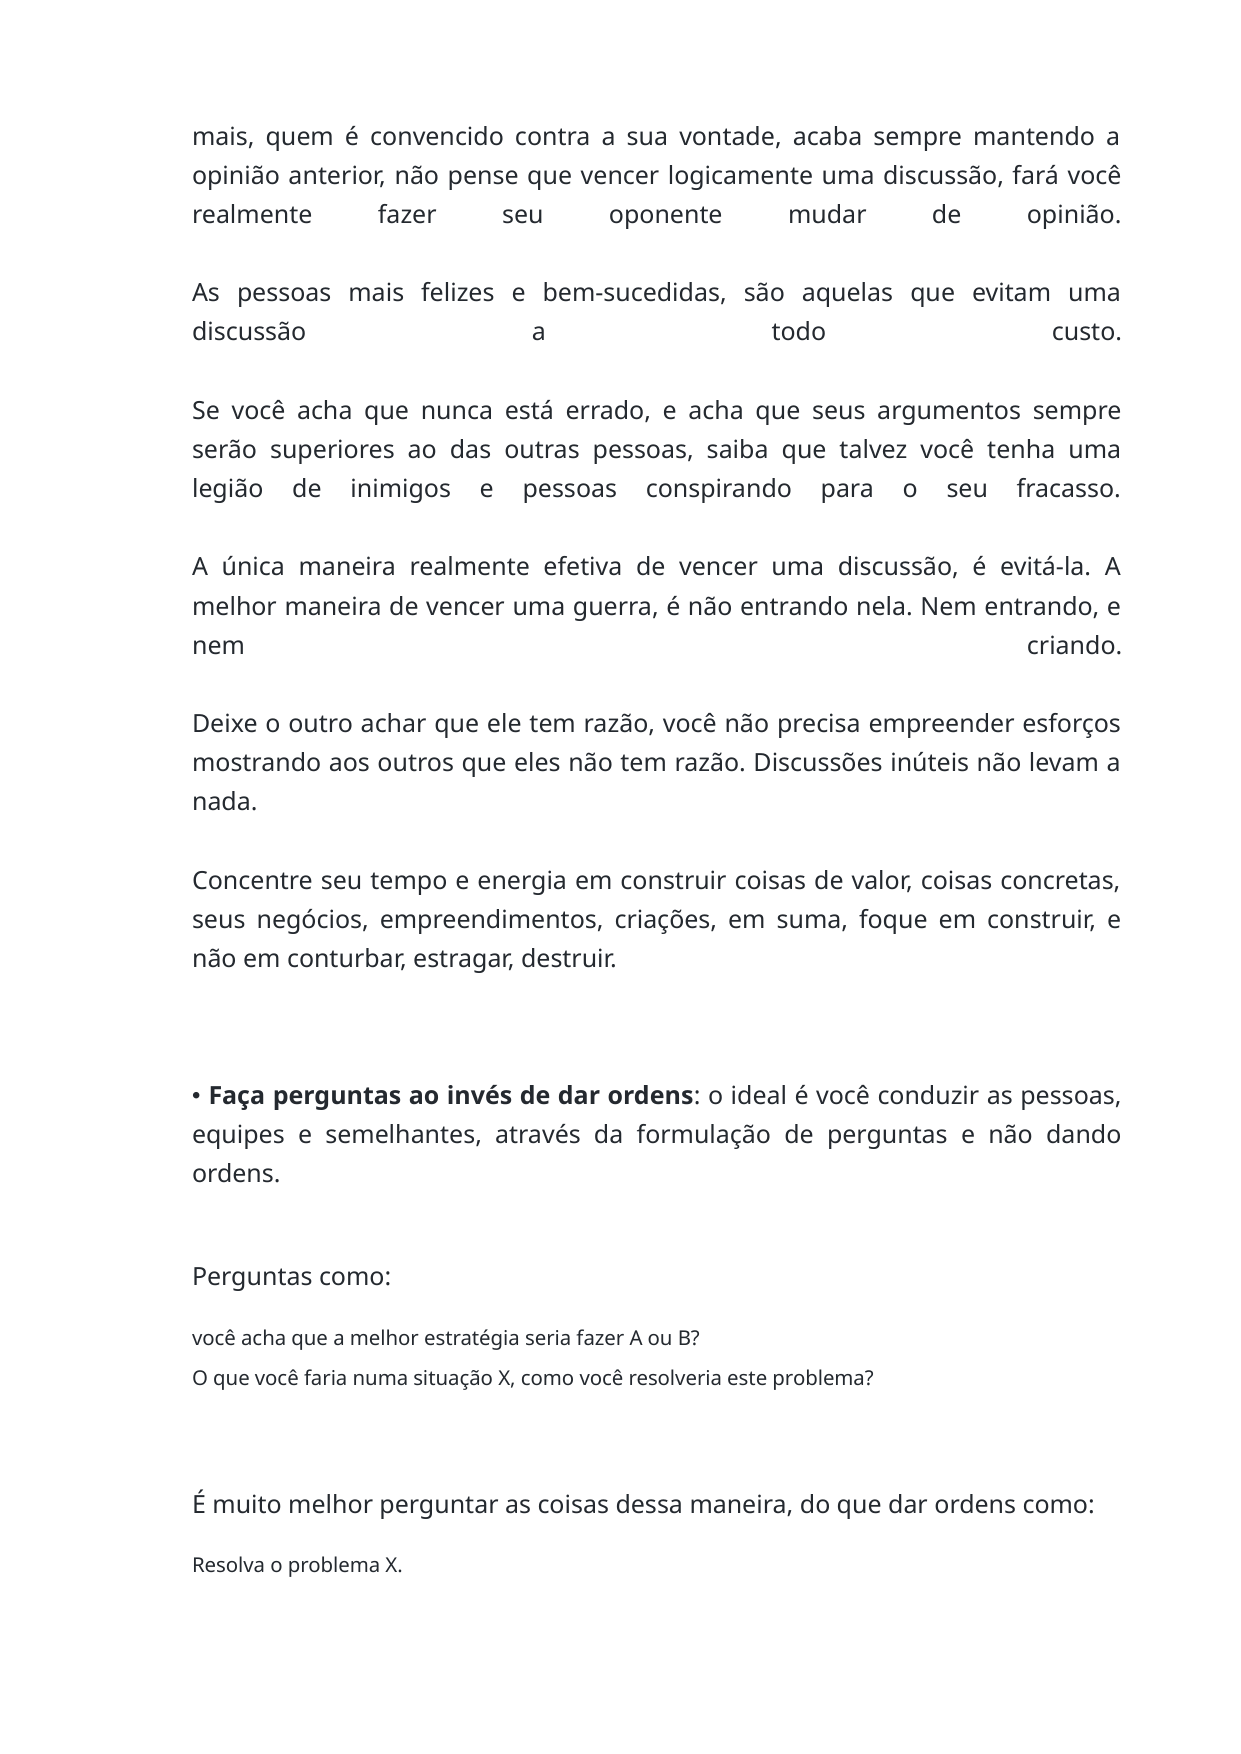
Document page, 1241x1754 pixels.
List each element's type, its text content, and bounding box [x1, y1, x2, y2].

list Resolva o problema X. [118, 1551, 1122, 1578]
list O que você faria numa situação X, como você resolveria este problema? [118, 1363, 1122, 1391]
list Perguntas como: [118, 1220, 1122, 1293]
list Faça perguntas ao invés de dar ordens: o ideal é você conduzir as pessoas, equipes e semelhantes, através da formulação de perguntas e não dando ordens. [118, 1077, 1122, 1190]
list mais, quem é convencido contra a sua vontade, acaba sempre mantendo a opinião anterior, não pense que vencer logicamente uma discussão, fará você realmente fazer seu oponente mudar de opinião. As pessoas mais felizes e bem-sucedidas, são aquelas que evitam uma discussão a todo custo. Se você acha que nunca está errado, e acha que seus argumentos sempre serão superiores ao das outras pessoas, saiba que talvez você tenha uma legião de inimigos e pessoas conspirando para o seu fracasso. A única maneira realmente efetiva de vencer uma discussão, é evitá-la. A melhor maneira de vencer uma guerra, é não entrando nela. Nem entrando, e nem criando. Deixe o outro achar que ele tem razão, você não precisa empreender esforços mostrando aos outros que eles não tem razão. Discussões inúteis não levam a nada. Concentre seu tempo e energia em construir coisas de valor, coisas concretas, seus negócios, empreendimentos, criações, em suma, foque em construir, e não em conturbar, estragar, destruir. [118, 118, 1122, 975]
list você acha que a melhor estratégia seria fazer A ou B? [118, 1323, 1122, 1351]
list É muito melhor perguntar as coisas dessa maneira, do que dar ordens como: [118, 1486, 1122, 1521]
